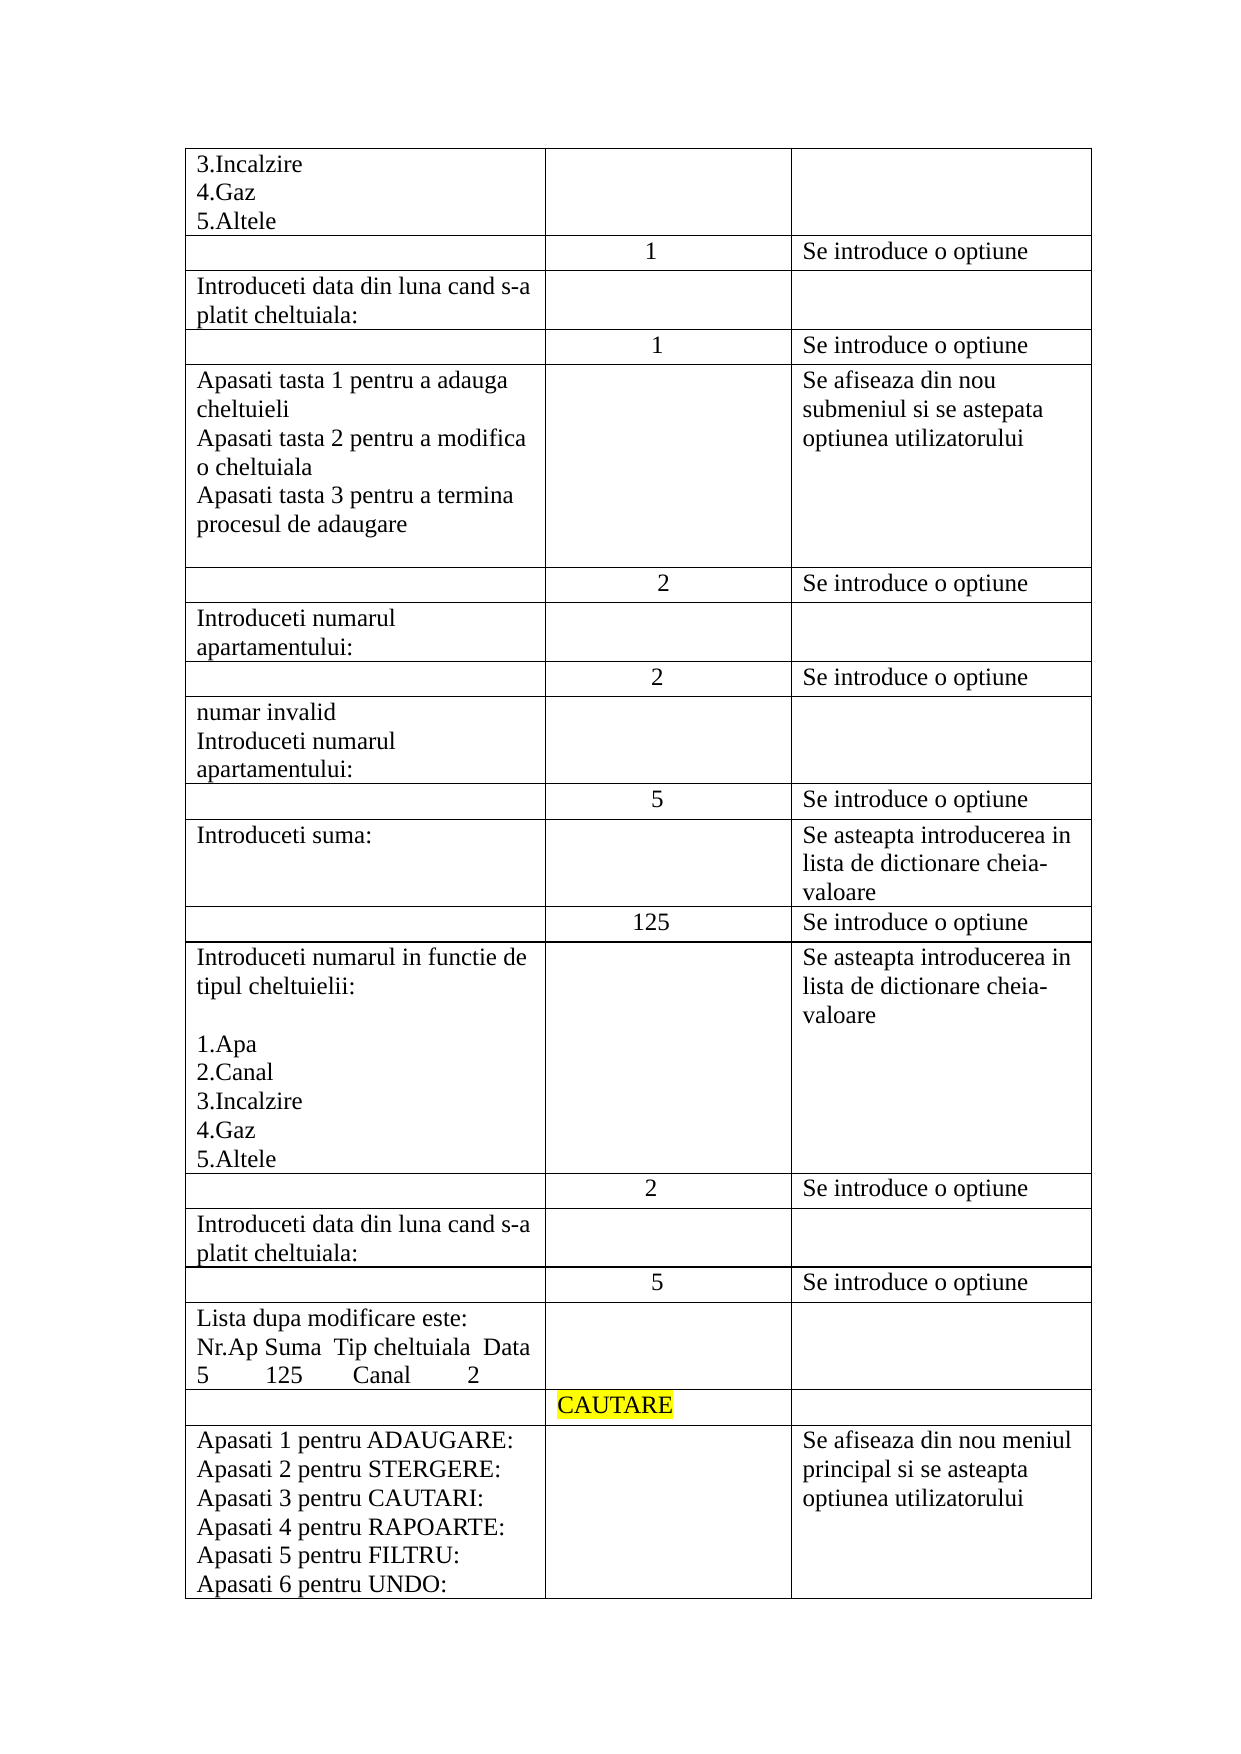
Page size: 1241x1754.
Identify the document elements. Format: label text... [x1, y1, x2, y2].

table_cell Apasati 1 pentru ADAUGARE: Apasati 2 pentru STERGERE: Apasati 3 pentru CAUTARI: Apasati 4 pentru RAPOARTE: Apasati 5 pentru FILTRU: Apasati 6 pentru UNDO: [186, 1426, 545, 1598]
table_cell [186, 1174, 545, 1208]
table_cell Se introduce o optiune [792, 662, 1091, 696]
table_cell [186, 662, 545, 696]
table_cell Se asteapta introducerea in lista de dictionare cheia-valoare [792, 943, 1091, 1172]
table_cell Introduceti data din luna cand s-a platit cheltuiala: [186, 271, 545, 329]
table_cell Introduceti data din luna cand s-a platit cheltuiala: [186, 1209, 545, 1266]
table_cell [186, 1390, 545, 1424]
table_cell Se introduce o optiune [792, 568, 1091, 602]
table_cell [186, 1268, 545, 1302]
table_cell numar invalid Introduceti numarul apartamentului: [186, 697, 545, 783]
table_cell [792, 603, 1091, 661]
table_cell 125 [546, 907, 791, 941]
table_cell Se introduce o optiune [792, 907, 1091, 941]
table_cell [186, 236, 545, 270]
table_cell Se introduce o optiune [792, 1174, 1091, 1208]
table_cell [792, 271, 1091, 329]
table_cell [546, 1426, 791, 1598]
table_cell Introduceti numarul in functie de tipul cheltuielii: 1.Apa 2.Canal 3.Incalzire 4.Gaz 5.Altele [186, 943, 545, 1172]
table_cell Introduceti numarul apartamentului: [186, 603, 545, 661]
table_cell [546, 149, 791, 235]
table_cell [186, 907, 545, 941]
table_cell Se introduce o optiune [792, 236, 1091, 270]
table_cell 5 [546, 1268, 791, 1302]
table_cell 5 [546, 784, 791, 819]
table_cell Se introduce o optiune [792, 1268, 1091, 1302]
table_cell [546, 943, 791, 1172]
table_cell Lista dupa modificare este: Nr.Ap Suma Tip cheltuiala Data 5 125 Canal 2 [186, 1303, 545, 1389]
table_cell [792, 1303, 1091, 1389]
table_cell [546, 697, 791, 783]
table_cell Se afiseaza din nou meniul principal si se asteapta optiunea utilizatorului [792, 1426, 1091, 1598]
table_cell 1 [546, 330, 791, 364]
table_cell CAUTARE [546, 1390, 791, 1424]
table_cell Se introduce o optiune [792, 330, 1091, 364]
table_cell [792, 1209, 1091, 1266]
table_cell Apasati tasta 1 pentru a adauga cheltuieli Apasati tasta 2 pentru a modifica o cheltuiala Apasati tasta 3 pentru a termina procesul de adaugare [186, 365, 545, 567]
table_cell [792, 697, 1091, 783]
table_cell Introduceti suma: [186, 820, 545, 906]
table_cell Se asteapta introducerea in lista de dictionare cheia-valoare [792, 820, 1091, 906]
table_cell [546, 820, 791, 906]
table_cell 2 [546, 1174, 791, 1208]
table_cell [546, 271, 791, 329]
table_cell [546, 1209, 791, 1266]
table_cell Se afiseaza din nou submeniul si se astepata optiunea utilizatorului [792, 365, 1091, 567]
table_cell 3.Incalzire 4.Gaz 5.Altele [186, 149, 545, 235]
table_cell [186, 568, 545, 602]
table_cell [186, 784, 545, 819]
table_cell 2 [546, 568, 791, 602]
table_cell 1 [546, 236, 791, 270]
table_cell 2 [546, 662, 791, 696]
table_cell [792, 149, 1091, 235]
table_cell [792, 1390, 1091, 1424]
table_cell Se introduce o optiune [792, 784, 1091, 819]
table_cell [186, 330, 545, 364]
table_cell [546, 603, 791, 661]
table_cell [546, 365, 791, 567]
table_cell [546, 1303, 791, 1389]
